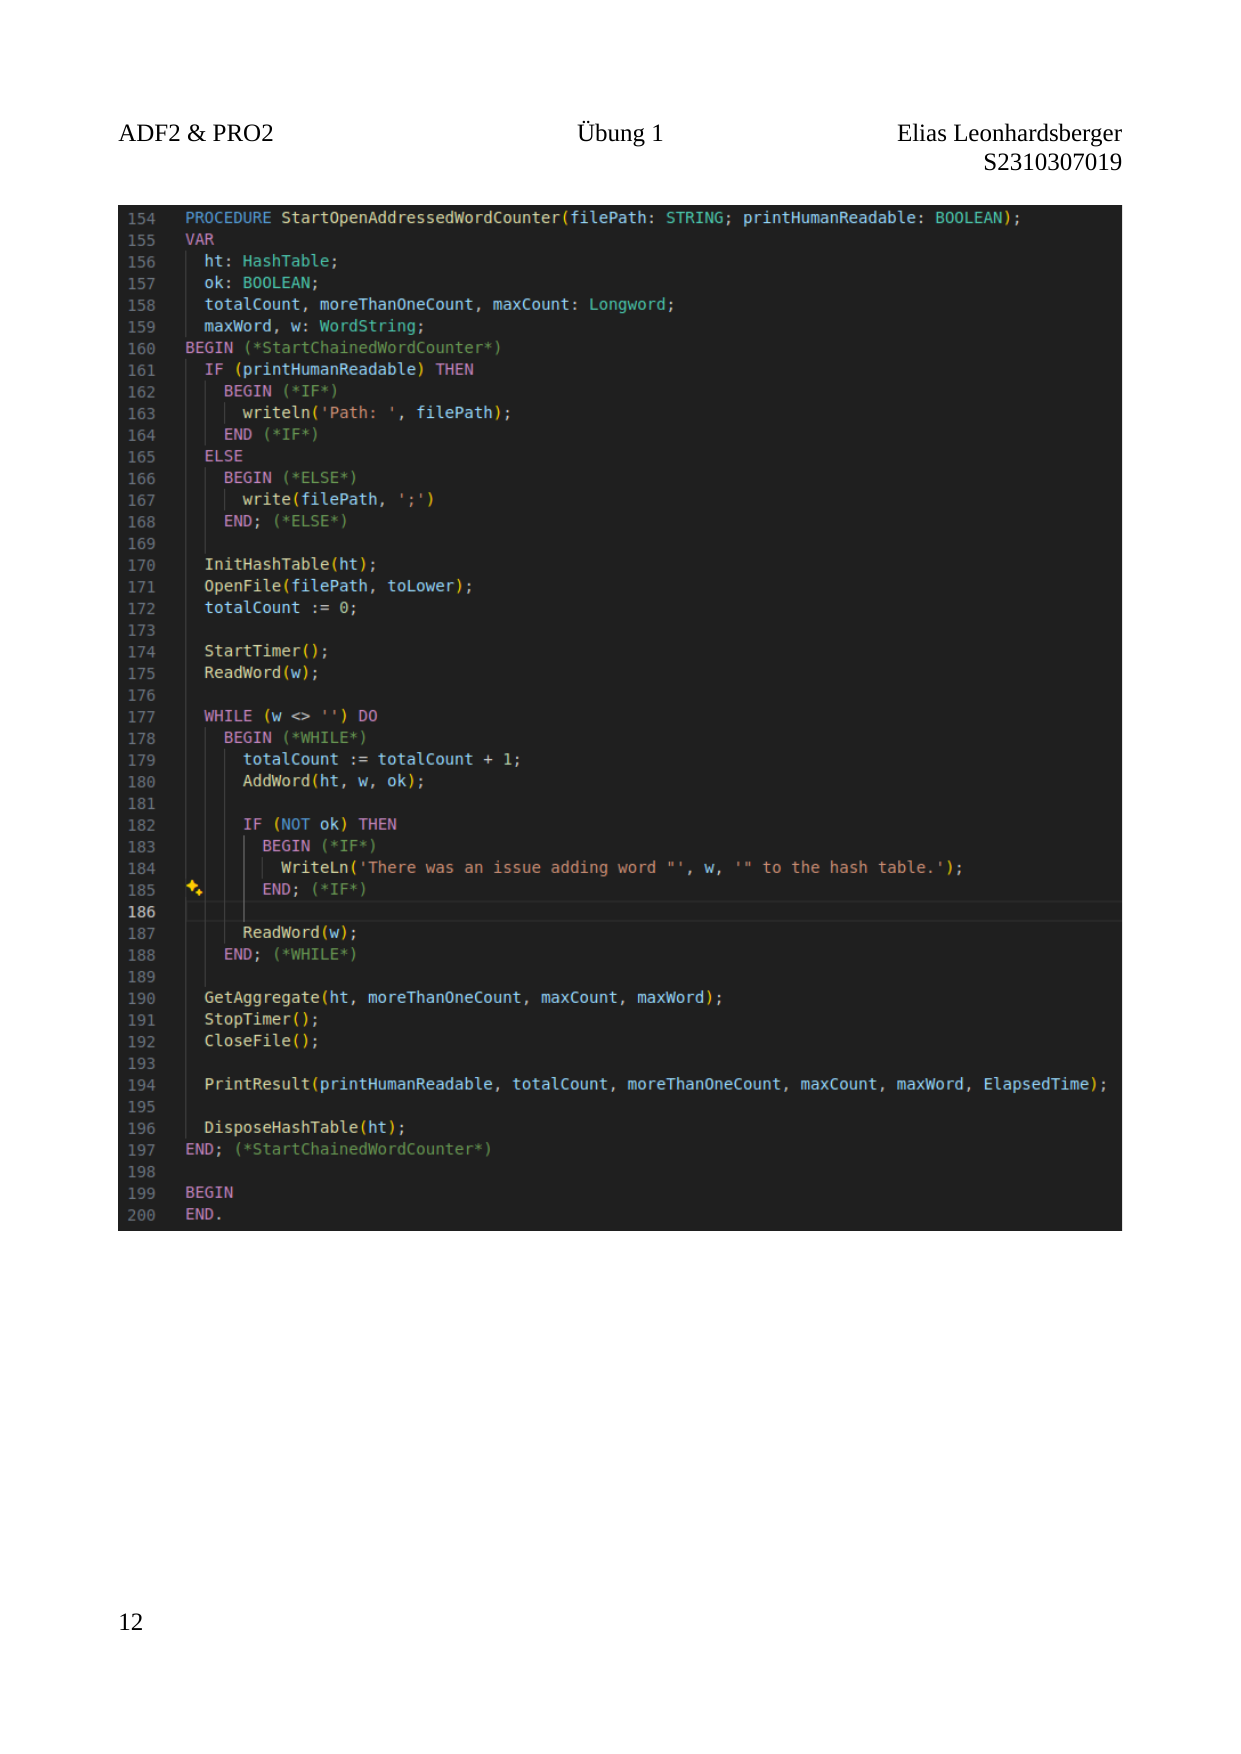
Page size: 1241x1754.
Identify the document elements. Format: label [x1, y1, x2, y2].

picture [118, 205, 1123, 1231]
